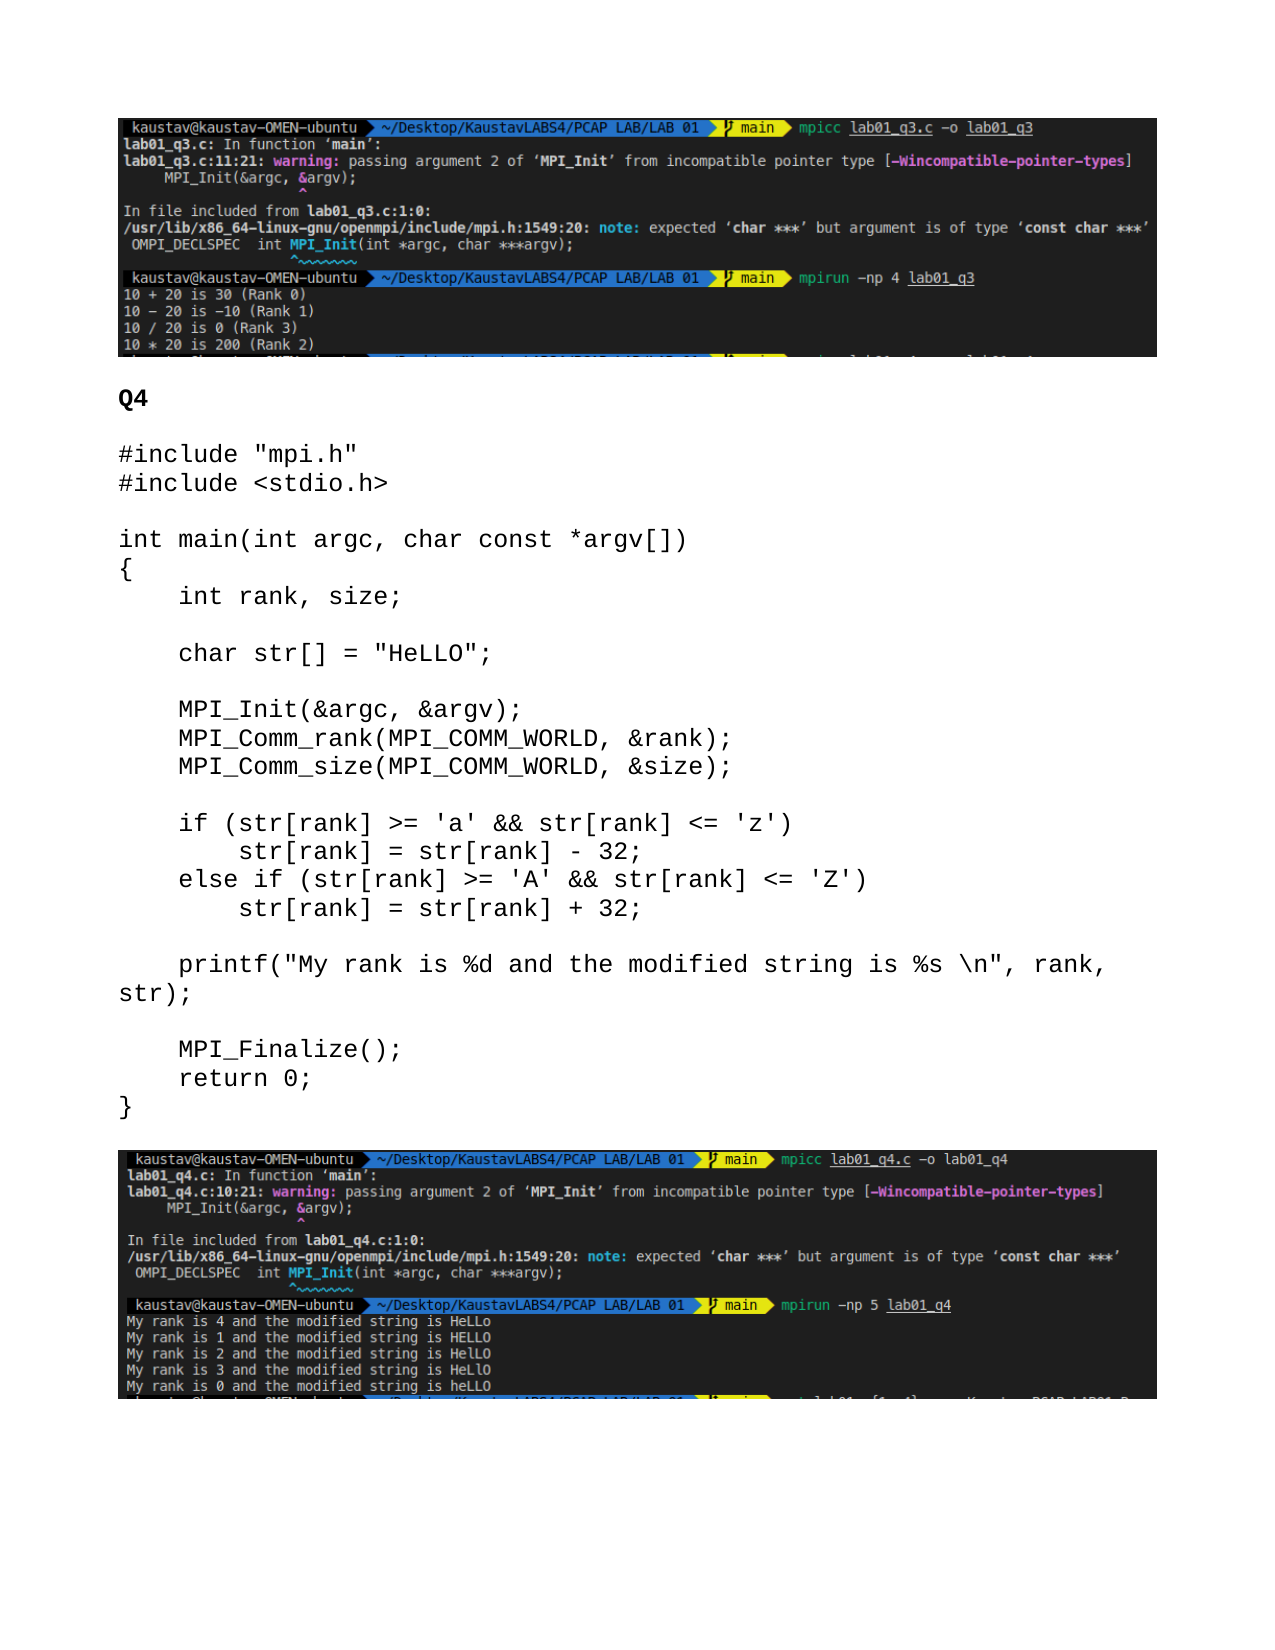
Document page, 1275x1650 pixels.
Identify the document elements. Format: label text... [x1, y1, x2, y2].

text MPI_Init(&argc, &argv); [118, 697, 1157, 725]
text MPI_Finalize(); [118, 1037, 1157, 1065]
text str[rank] = str[rank] - 32; [118, 838, 1157, 867]
text } [118, 1093, 1157, 1122]
text Q4 [118, 385, 1157, 413]
text printf("My rank is %d and the modified string is %s \n", rank, str); [118, 952, 1157, 1008]
text char str[] = "HeLLO"; [118, 640, 1157, 668]
picture [118, 1150, 1157, 1399]
text #include <stdio.h> [118, 470, 1157, 498]
text else if (str[rank] >= 'A' && str[rank] <= 'Z') [118, 867, 1157, 895]
text MPI_Comm_size(MPI_COMM_WORLD, &size); [118, 753, 1157, 782]
picture [118, 118, 1157, 357]
text #include "mpi.h" [118, 442, 1157, 470]
text int rank, size; [118, 583, 1157, 612]
text str[rank] = str[rank] + 32; [118, 895, 1157, 923]
text MPI_Comm_rank(MPI_COMM_WORLD, &rank); [118, 725, 1157, 753]
text if (str[rank] >= 'a' && str[rank] <= 'z') [118, 810, 1157, 838]
text return 0; [118, 1065, 1157, 1093]
text { [118, 555, 1157, 583]
text int main(int argc, char const *argv[]) [118, 527, 1157, 555]
